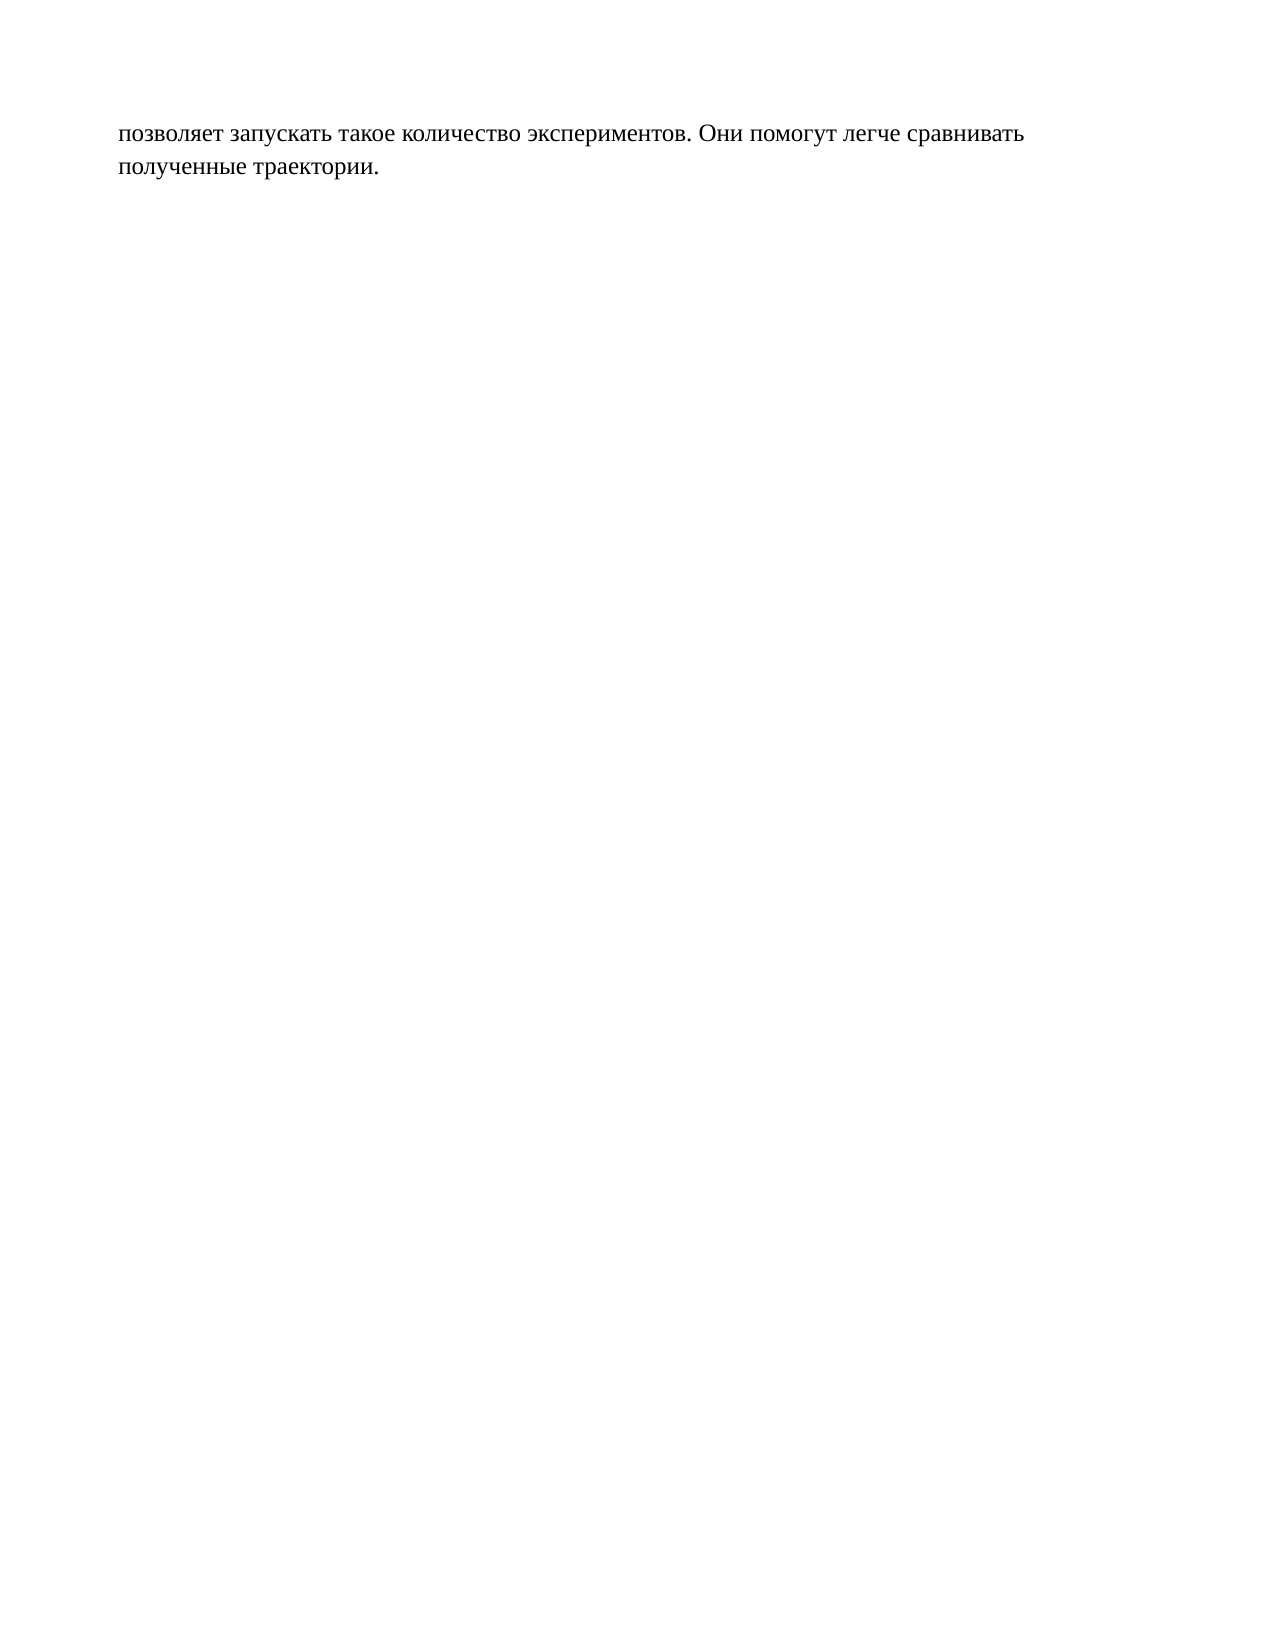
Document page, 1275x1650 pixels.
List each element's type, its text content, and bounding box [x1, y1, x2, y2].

text позволяет запускать такое количество экспериментов. Они помогут легче сравнивать полученные траектории. [118, 118, 1157, 180]
